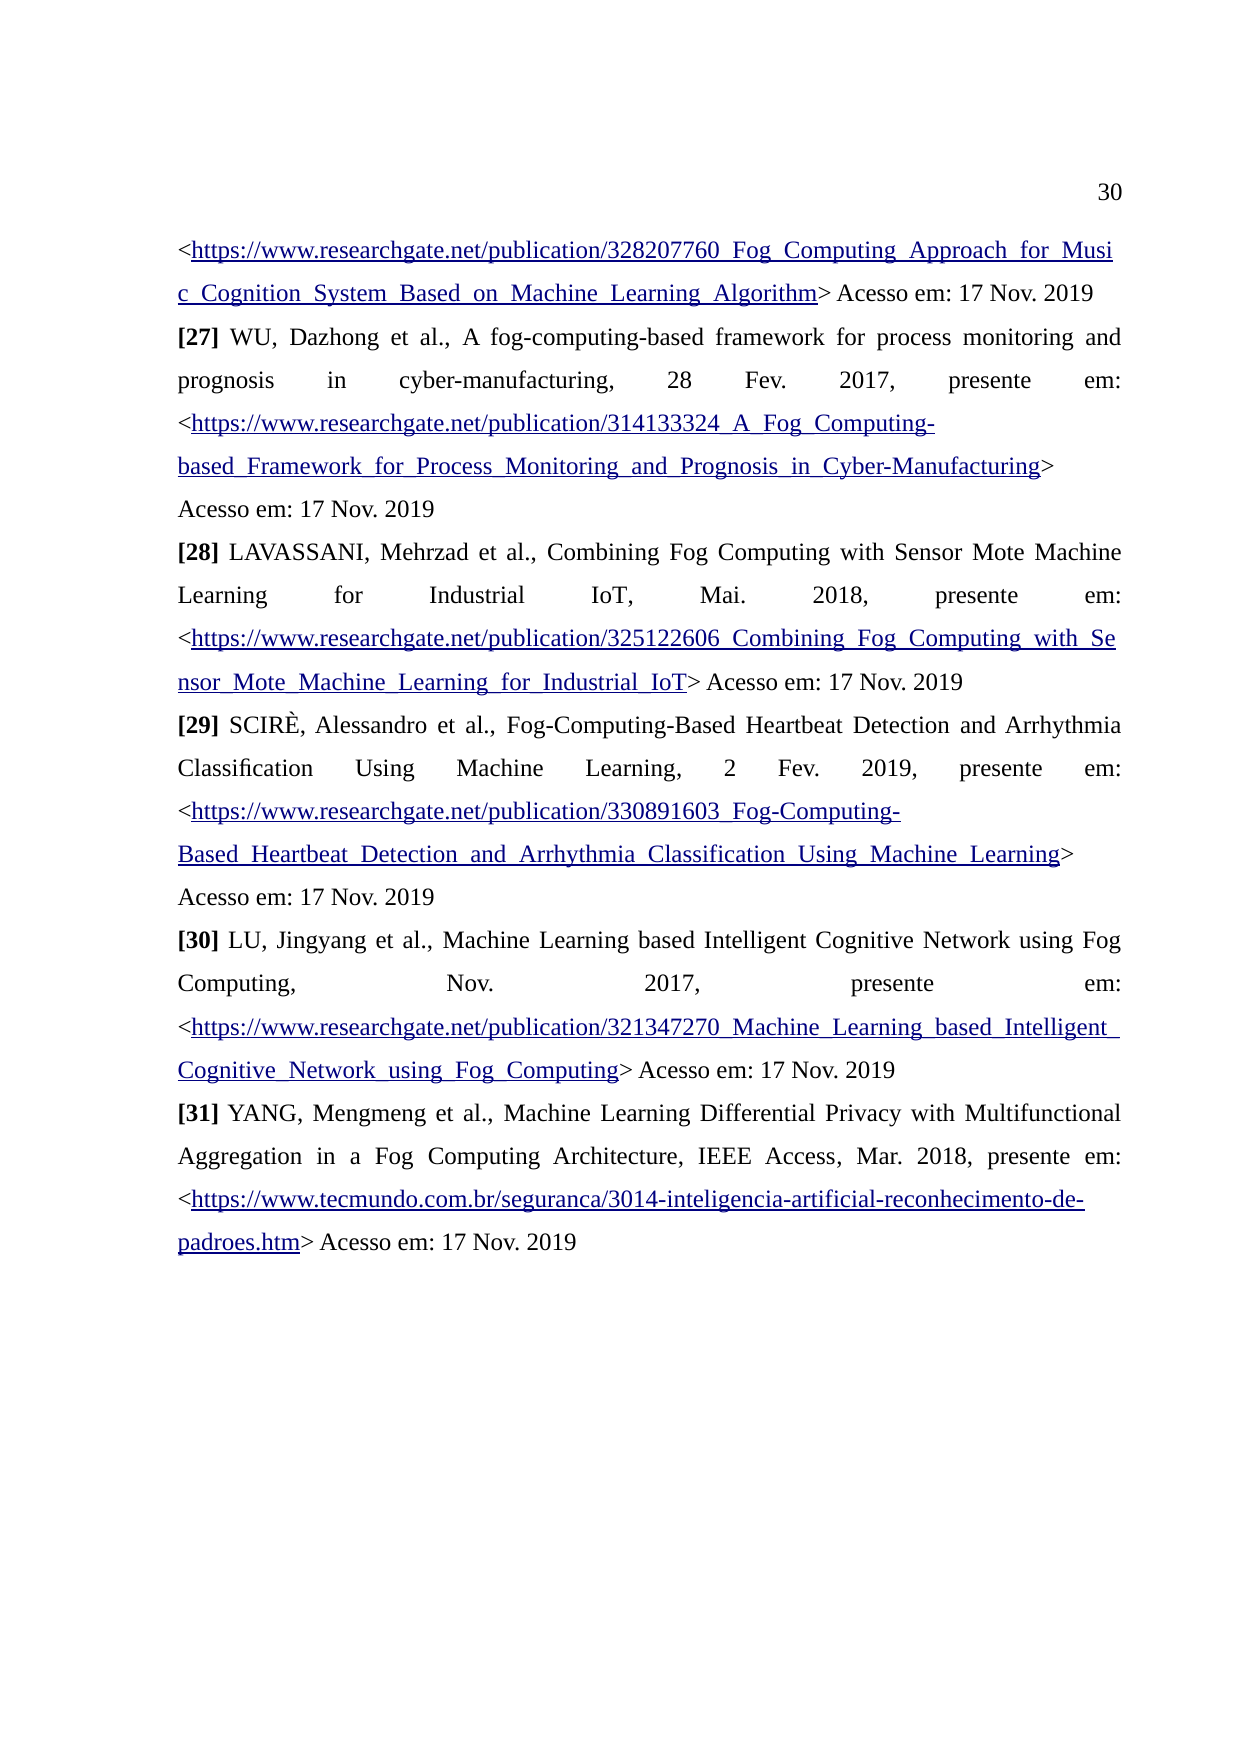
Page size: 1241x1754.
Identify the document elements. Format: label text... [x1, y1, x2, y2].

text <https://www.researchgate.net/publication/328207760_Fog_Computing_Approach_for_Music_Cognition_System_Based_on_Machine_Learning_Algorithm> Acesso em: 17 Nov. 2019 [177, 235, 1122, 307]
text [28] LAVASSANI, Mehrzad et al., Combining Fog Computing with Sensor Mote Machine Learning for Industrial IoT, Mai. 2018, presente em: <https://www.researchgate.net/publication/325122606_Combining_Fog_Computing_with_Sensor_Mote_Machine_Learning_for_Industrial_IoT> Acesso em: 17 Nov. 2019 [177, 537, 1122, 695]
text [29] SCIRÈ, Alessandro et al., Fog-Computing-Based Heartbeat Detection and Arrhythmia Classiﬁcation Using Machine Learning, 2 Fev. 2019, presente em: <https://www.researchgate.net/publication/330891603_Fog-Computing-Based_Heartbeat_Detection_and_Arrhythmia_Classification_Using_Machine_Learning> Acesso em: 17 Nov. 2019 [177, 710, 1122, 911]
text [30] LU, Jingyang et al., Machine Learning based Intelligent Cognitive Network using Fog Computing, Nov. 2017, presente em: <https://www.researchgate.net/publication/321347270_Machine_Learning_based_Intelligent_Cognitive_Network_using_Fog_Computing> Acesso em: 17 Nov. 2019 [177, 925, 1122, 1083]
text [31] YANG, Mengmeng et al., Machine Learning Differential Privacy with Multifunctional Aggregation in a Fog Computing Architecture, IEEE Access, Mar. 2018, presente em: <https://www.tecmundo.com.br/seguranca/3014-inteligencia-artificial-reconhecimento-de-padroes.htm> Acesso em: 17 Nov. 2019 [177, 1098, 1122, 1256]
text [27] WU, Dazhong et al., A fog-computing-based framework for process monitoring and prognosis in cyber-manufacturing, 28 Fev. 2017, presente em: <https://www.researchgate.net/publication/314133324_A_Fog_Computing-based_Framework_for_Process_Monitoring_and_Prognosis_in_Cyber-Manufacturing> Acesso em: 17 Nov. 2019 [177, 322, 1122, 523]
